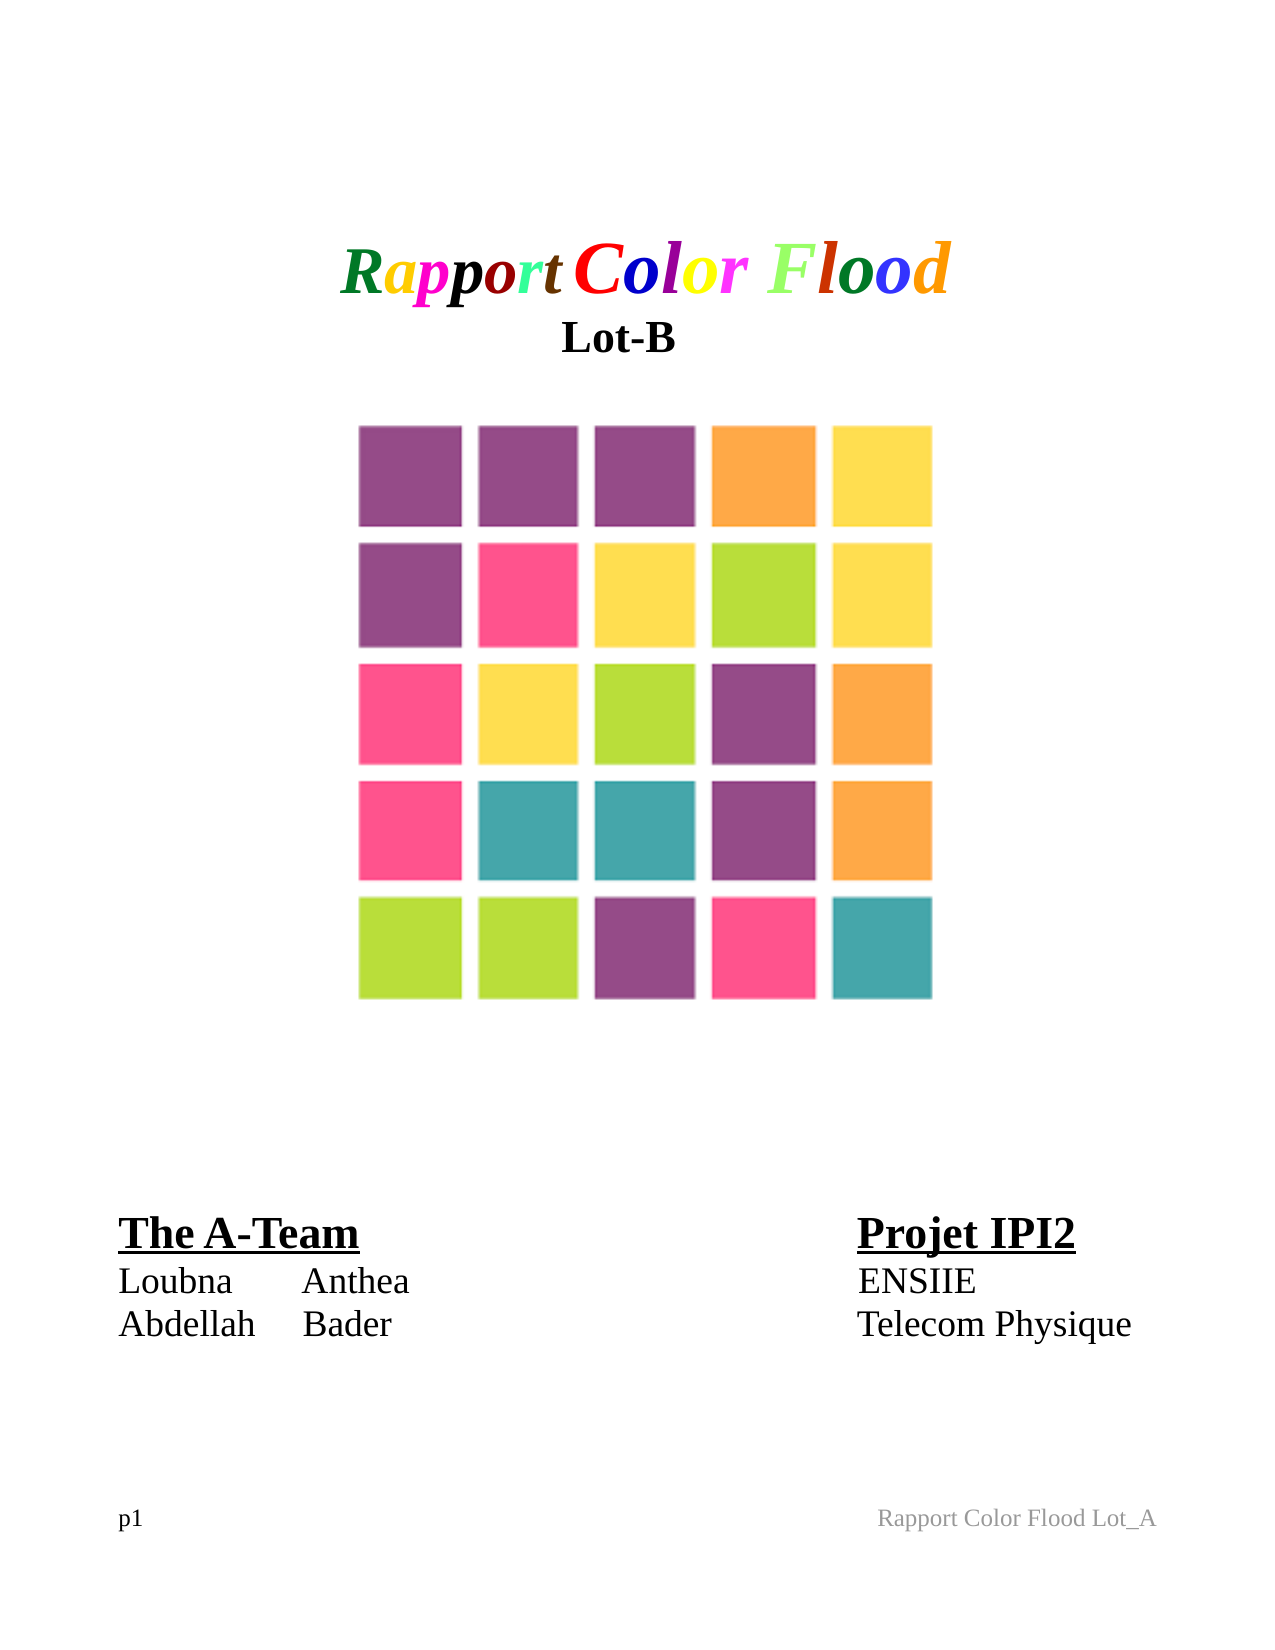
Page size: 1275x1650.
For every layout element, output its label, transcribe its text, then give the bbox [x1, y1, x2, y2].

text Abdellah Bader Telecom Physique [118, 1302, 1157, 1345]
picture [343, 411, 949, 1016]
text Lot-B [118, 310, 1157, 362]
text Loubna Anthea ENSIIE [118, 1258, 1157, 1302]
text Rapport Color Flood [118, 223, 1157, 310]
text The A-Team Projet IPI2 [118, 1206, 1157, 1258]
